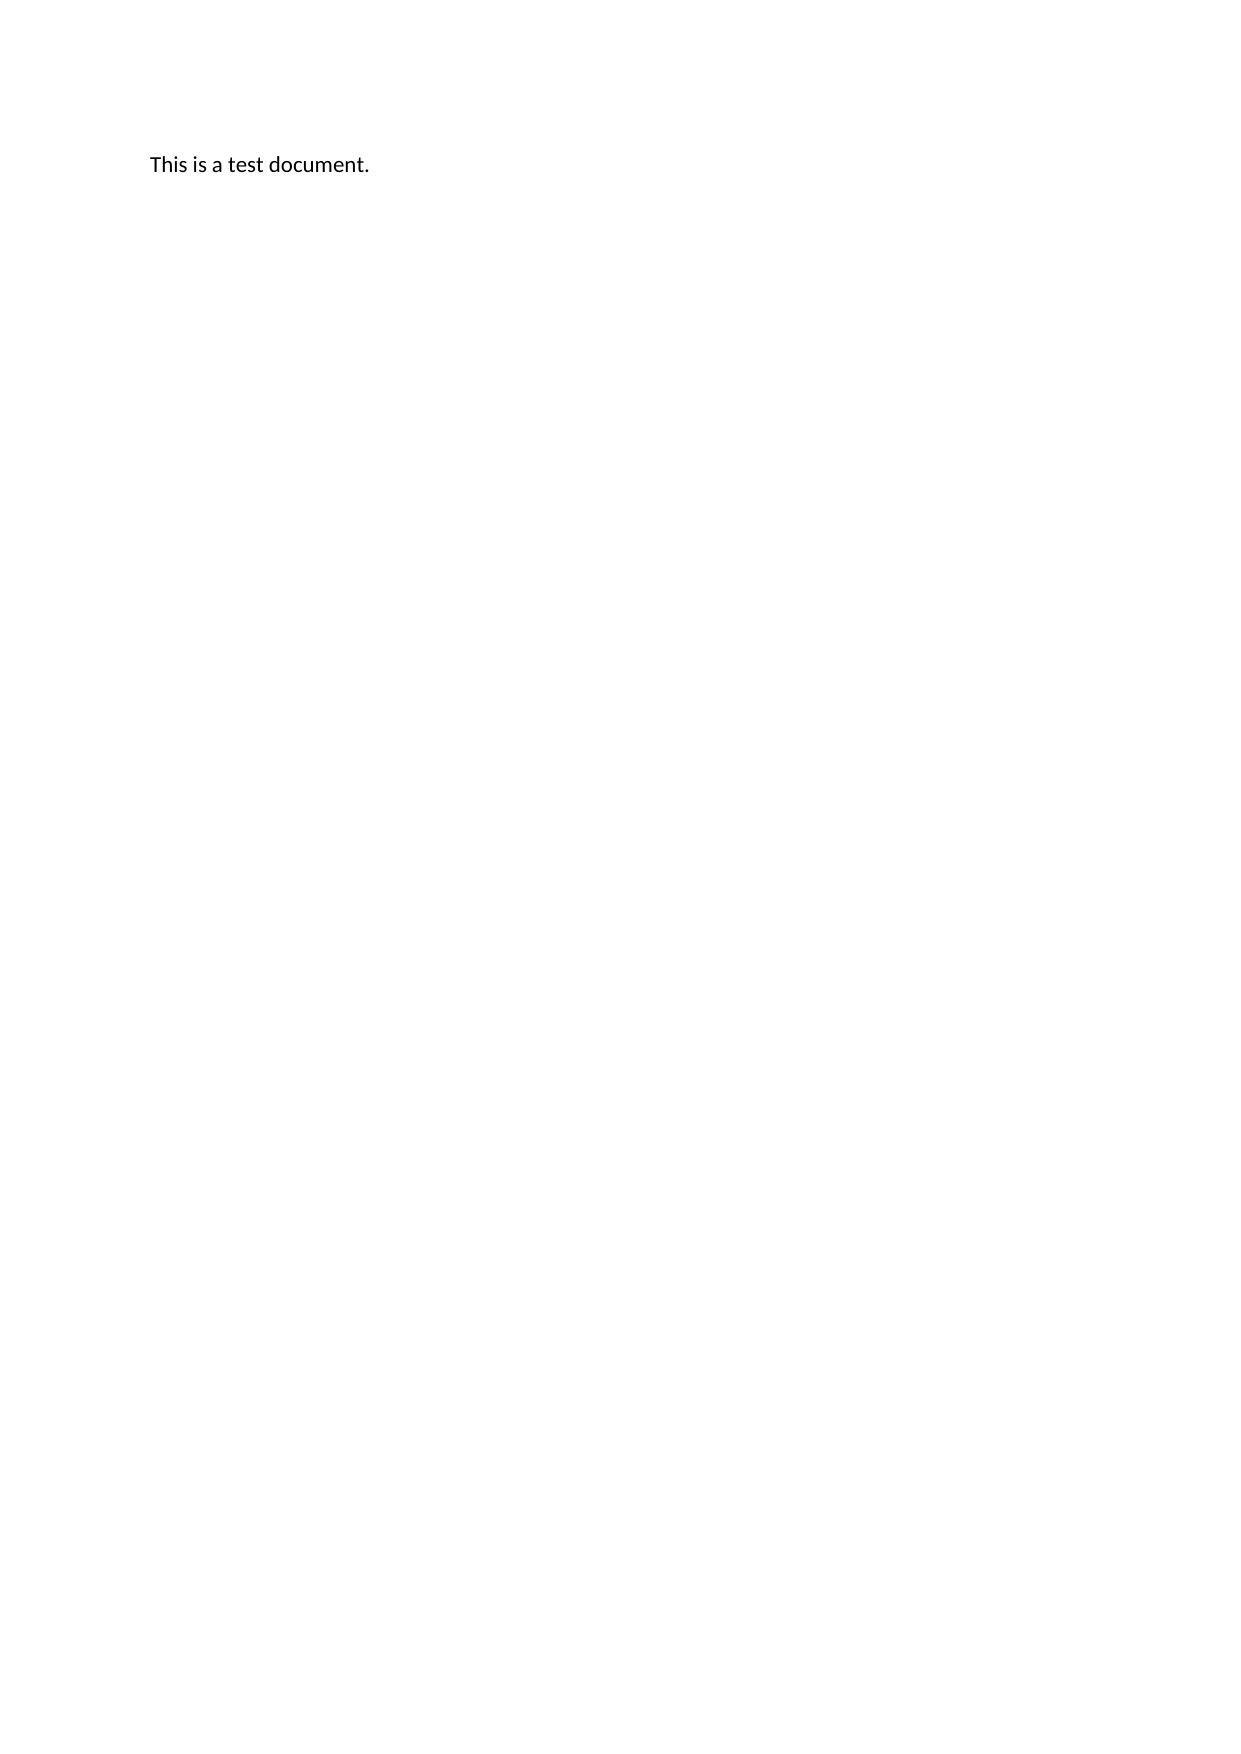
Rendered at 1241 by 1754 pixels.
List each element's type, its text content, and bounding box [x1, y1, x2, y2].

text This is a test document. [150, 150, 1090, 178]
